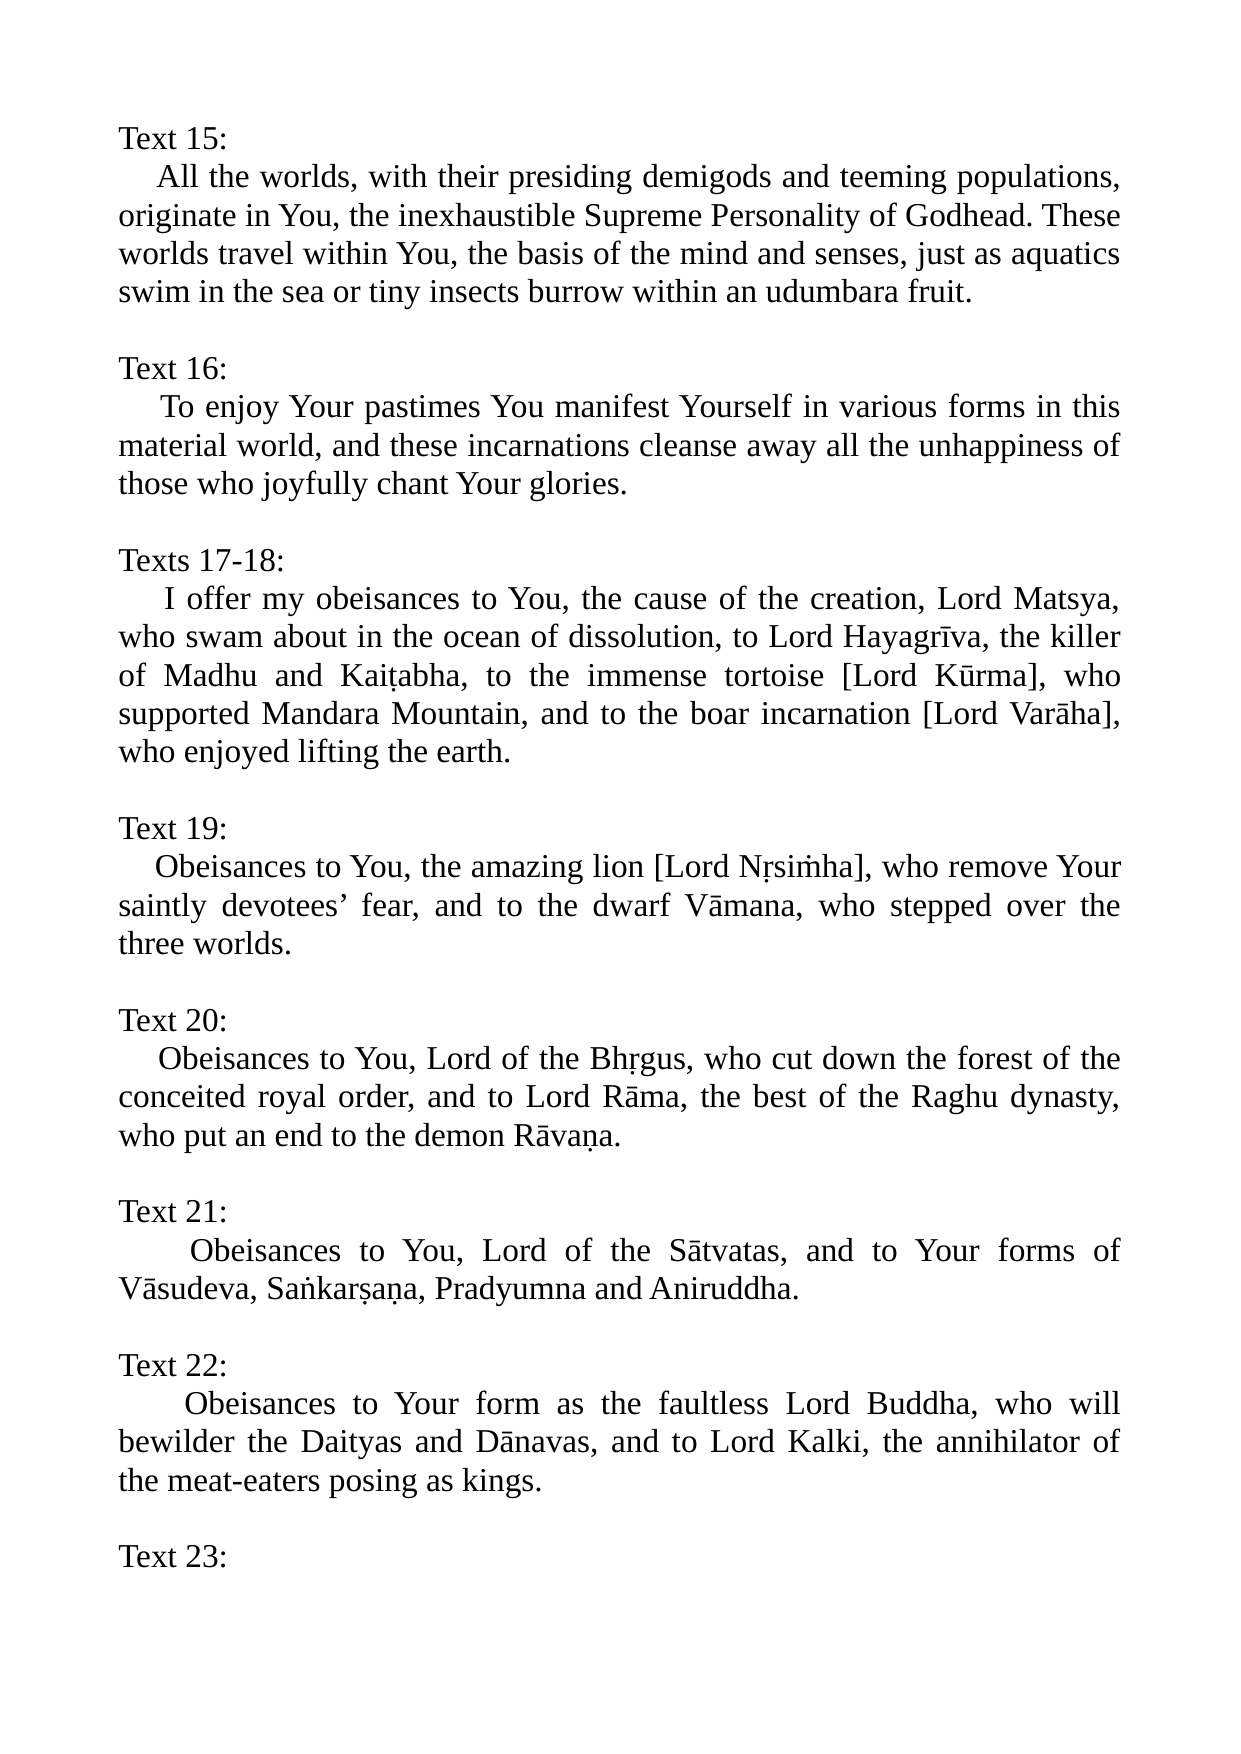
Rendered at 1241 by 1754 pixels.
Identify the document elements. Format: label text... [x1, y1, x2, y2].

text Obeisances to Your form as the faultless Lord Buddha, who will bewilder the Daityas and Dānavas, and to Lord Kalki, the annihilator of the meat-eaters posing as kings. [118, 1383, 1122, 1498]
text All the worlds, with their presiding demigods and teeming populations, originate in You, the inexhaustible Supreme Personality of Godhead. These worlds travel within You, the basis of the mind and senses, just as aquatics swim in the sea or tiny insects burrow within an udumbara fruit. [118, 156, 1122, 310]
text Text 19: [118, 808, 1122, 846]
text Text 20: [118, 1000, 1122, 1038]
text Text 23: [118, 1536, 1122, 1575]
text To enjoy Your pastimes You manifest Yourself in various forms in this material world, and these incarnations cleanse away all the unhappiness of those who joyfully chant Your glories. [118, 386, 1122, 501]
text Text 21: [118, 1191, 1122, 1230]
text Obeisances to You, Lord of the Sātvatas, and to Your forms of Vāsudeva, Saṅkarṣaṇa, Pradyumna and Aniruddha. [118, 1230, 1122, 1306]
text Obeisances to You, Lord of the Bhṛgus, who cut down the forest of the conceited royal order, and to Lord Rāma, the best of the Raghu dynasty, who put an end to the demon Rāvaṇa. [118, 1038, 1122, 1153]
text Texts 17-18: [118, 540, 1122, 578]
text I offer my obeisances to You, the cause of the creation, Lord Matsya, who swam about in the ocean of dissolution, to Lord Hayagrīva, the killer of Madhu and Kaiṭabha, to the immense tortoise [Lord Kūrma], who supported Mandara Mountain, and to the boar incarnation [Lord Varāha], who enjoyed lifting the earth. [118, 578, 1122, 770]
text Text 15: [118, 118, 1122, 156]
text Text 16: [118, 348, 1122, 386]
text Obeisances to You, the amazing lion [Lord Nṛsiṁha], who remove Your saintly devotees’ fear, and to the dwarf Vāmana, who stepped over the three worlds. [118, 846, 1122, 961]
text Text 22: [118, 1345, 1122, 1383]
